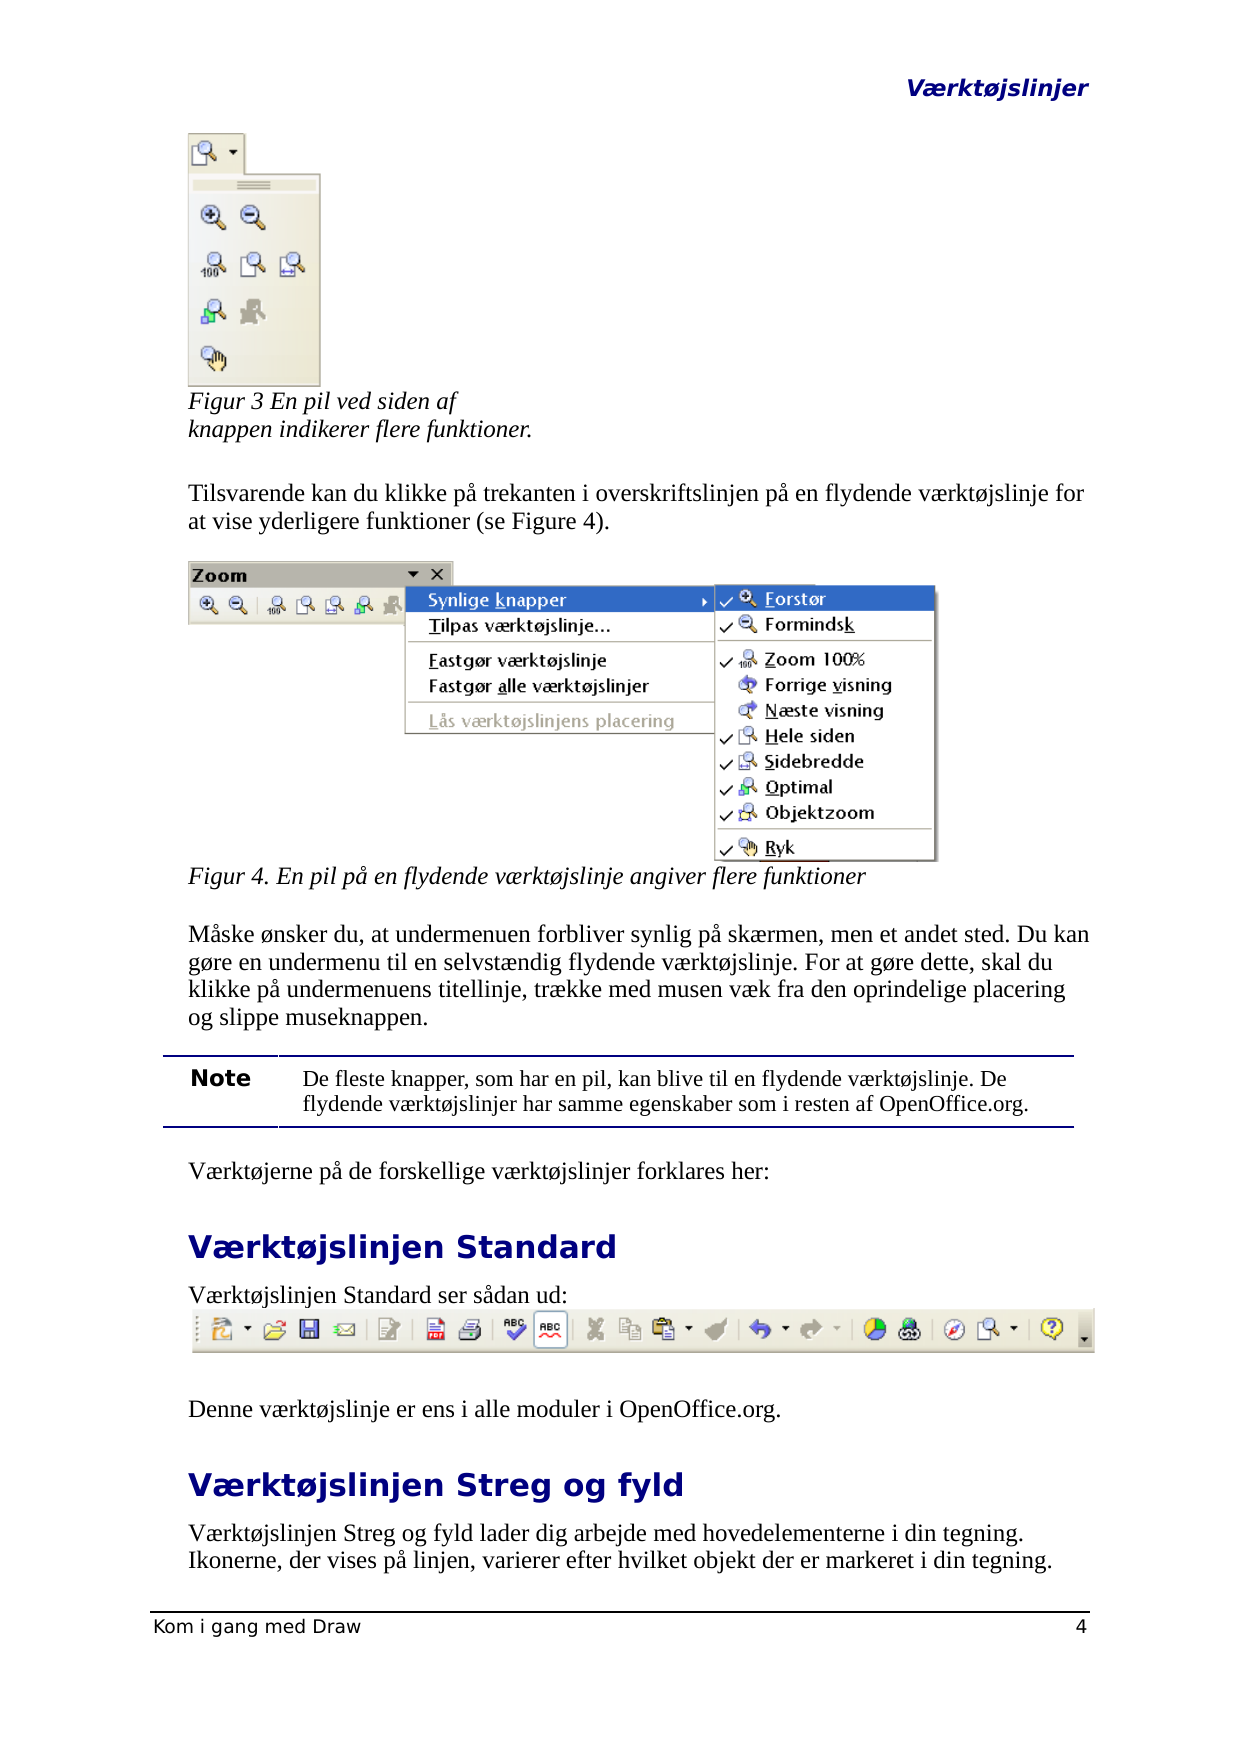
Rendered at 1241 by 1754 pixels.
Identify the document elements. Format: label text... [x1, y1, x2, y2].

text Værktøjerne på de forskellige værktøjslinjer forklares her: [188, 1157, 1090, 1185]
text Måske ønsker du, at undermenuen forbliver synlig på skærmen, men et andet sted. Du kan gøre en undermenu til en selvstændig flydende værktøjslinje. For at gøre dette, skal du klikke på undermenuens titellinje, trække med musen væk fra den oprindelige placering og slippe museknappen. [188, 920, 1090, 1031]
picture [187, 561, 940, 862]
text Denne værktøjslinje er ens i alle moduler i OpenOffice.org. [188, 1395, 1090, 1423]
subtitle Værktøjslinjen Standard [188, 1230, 1090, 1266]
text Figur 4. En pil på en flydende værktøjslinje angiver flere funktioner [188, 862, 939, 890]
table_header Note [163, 1057, 278, 1126]
text Værktøjslinjen Standard ser sådan ud: [188, 1281, 1090, 1308]
text Tilsvarende kan du klikke på trekanten i overskriftslinjen på en flydende værktøjslinje for at vise yderligere funktioner (se Figure 4). [188, 479, 1090, 535]
subtitle Værktøjslinjen Streg og fyld [188, 1468, 1090, 1504]
picture [187, 133, 321, 387]
text Værktøjslinjen Streg og fyld lader dig arbejde med hovedelementerne i din tegning. Ikonerne, der vises på linjen, varierer efter hvilket objekt der er markeret i din tegning. [188, 1519, 1090, 1574]
table_header De fleste knapper, som har en pil, kan blive til en flydende værktøjslinje. De flydende værktøjslinjer har samme egenskaber som i resten af OpenOffice.org. [279, 1057, 1074, 1126]
picture [192, 1308, 1095, 1353]
text Figur 3 En pil ved siden af knappen indikerer flere funktioner. [188, 134, 544, 442]
